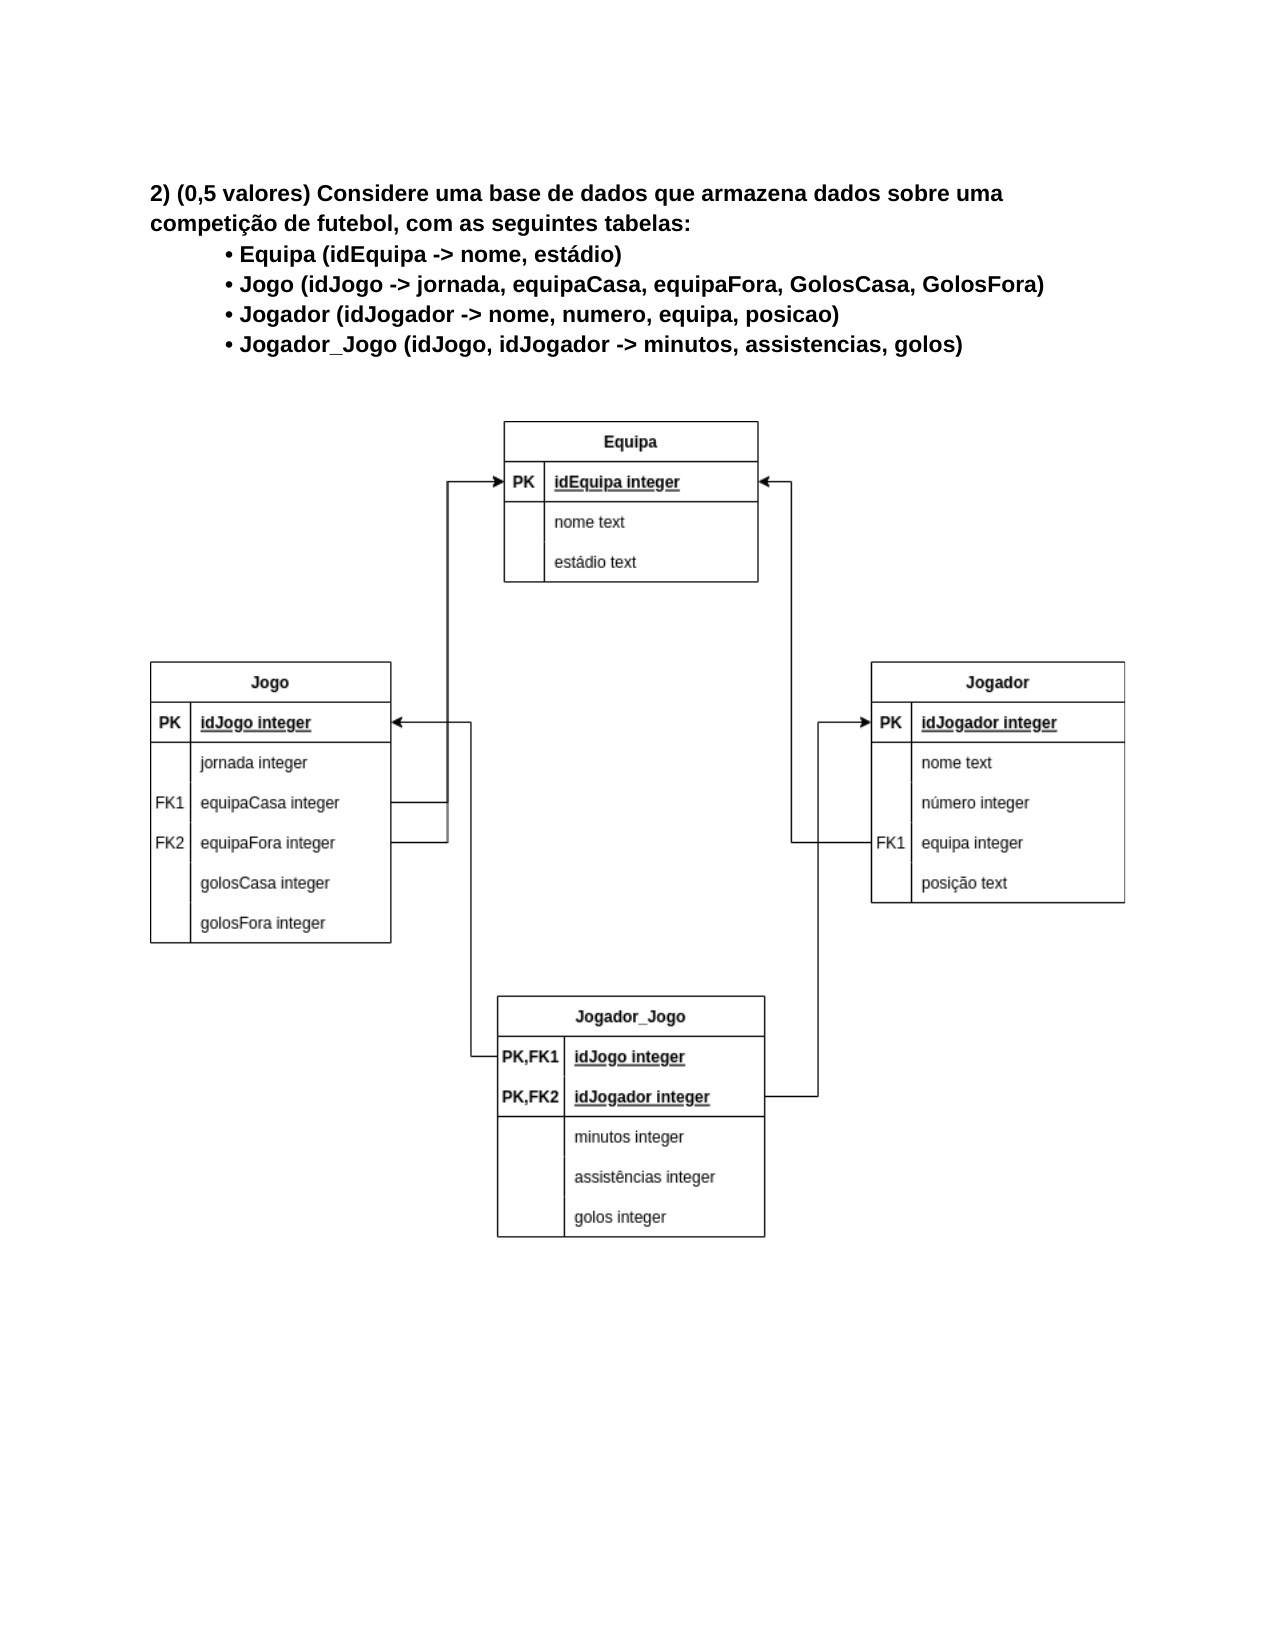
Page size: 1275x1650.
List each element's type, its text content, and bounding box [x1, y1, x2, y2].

text 2) (0,5 valores) Considere uma base de dados que armazena dados sobre uma competição de futebol, com as seguintes tabelas: [150, 180, 1125, 237]
text • Jogador_Jogo (idJogo, idJogador -> minutos, assistencias, golos) [150, 331, 1125, 358]
text • Jogador (idJogador -> nome, numero, equipa, posicao) [150, 301, 1125, 327]
text • Equipa (idEquipa -> nome, estádio) [150, 241, 1125, 267]
text • Jogo (idJogo -> jornada, equipaCasa, equipaFora, GolosCasa, GolosFora) [150, 271, 1125, 297]
picture [150, 421, 1125, 1239]
